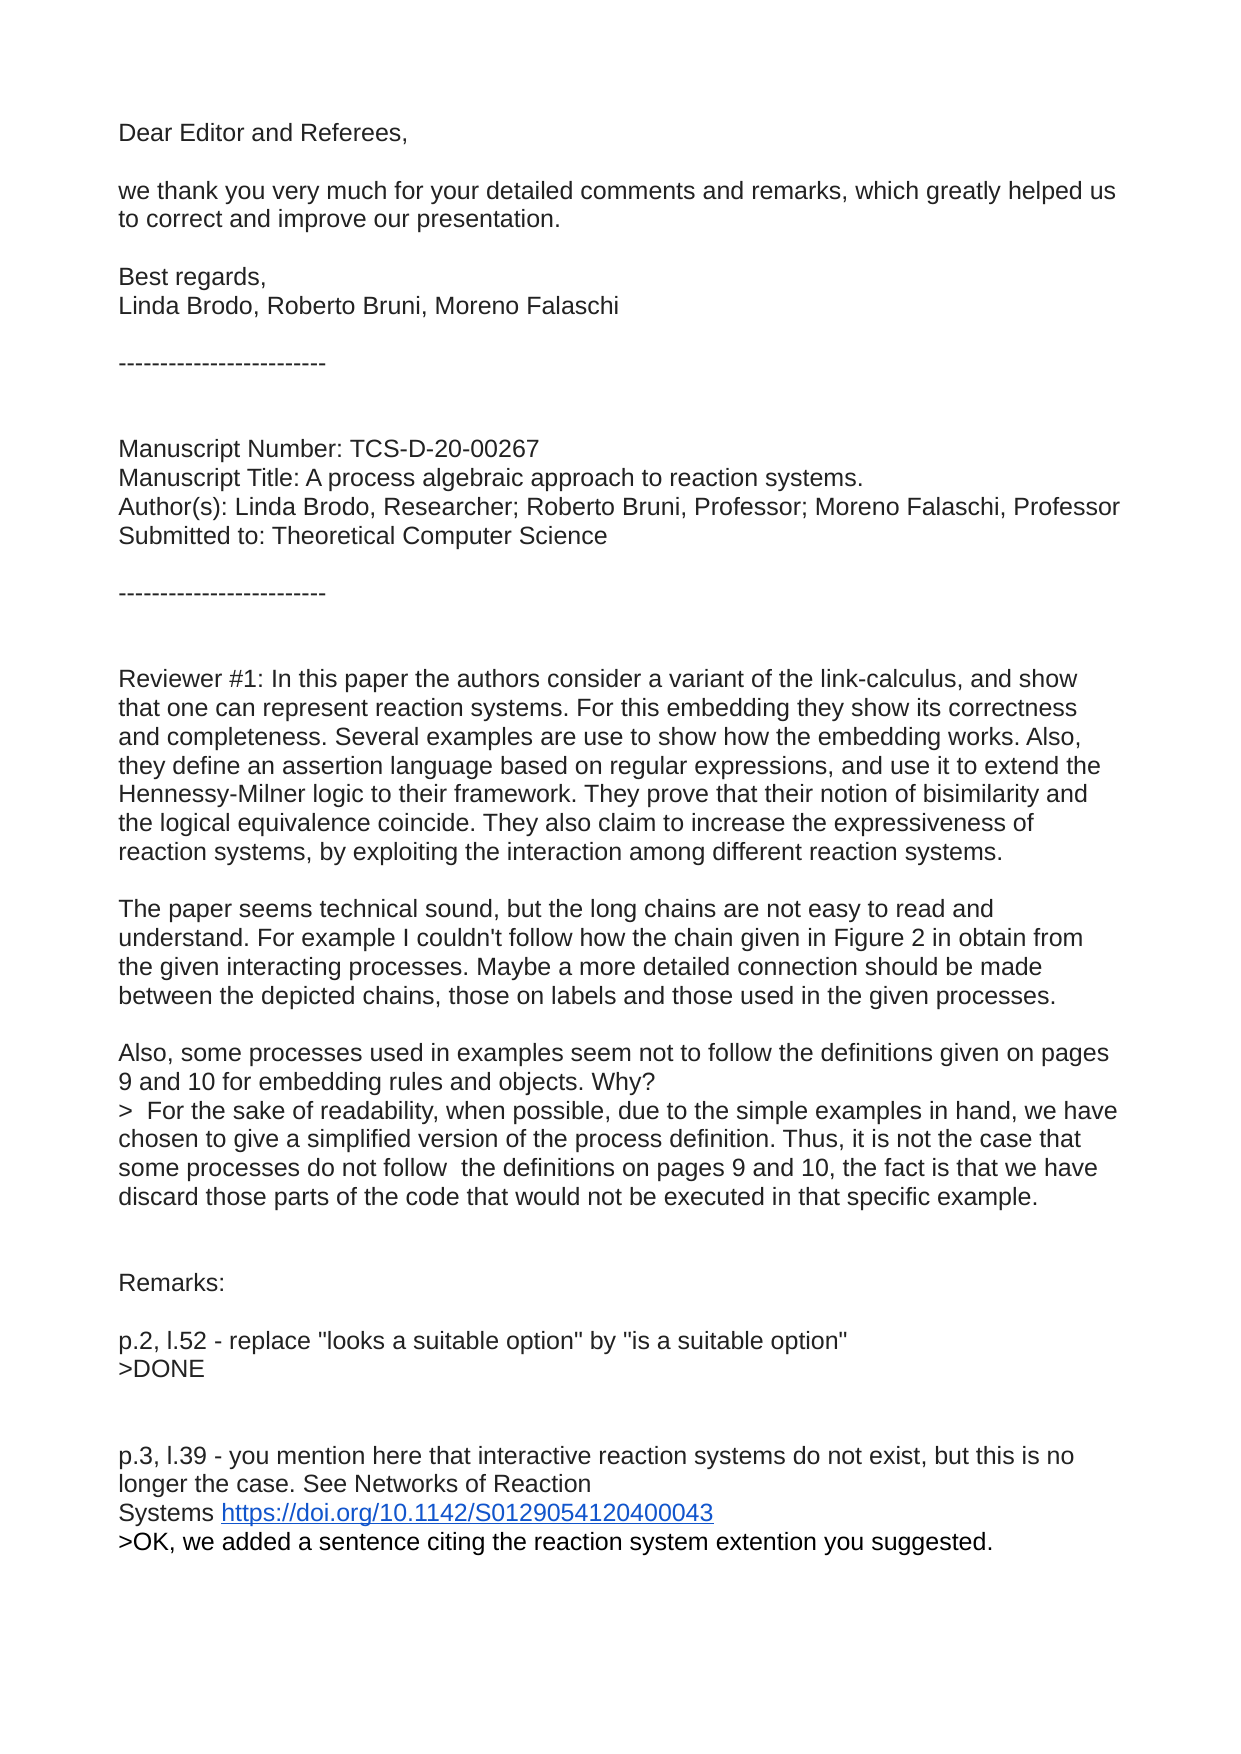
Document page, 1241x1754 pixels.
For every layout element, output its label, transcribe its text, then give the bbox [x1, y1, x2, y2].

text we thank you very much for your detailed comments and remarks, which greatly helped us to correct and improve our presentation. [118, 176, 1122, 233]
text ------------------------- [118, 348, 1122, 377]
text p.3, l.39 - you mention here that interactive reaction systems do not exist, but this is no longer the case. See Networks of Reaction Systems https://doi.org/10.1142/S0129054120400043 [118, 1412, 1122, 1527]
text >OK, we added a sentence citing the reaction system extention you suggested. [118, 1527, 1122, 1584]
text Remarks: p.2, l.52 - replace "looks a suitable option" by "is a suitable option" [118, 1211, 1122, 1354]
text Manuscript Number: TCS-D-20-00267 Manuscript Title: A process algebraic approach to reaction systems. Author(s): Linda Brodo, Researcher; Roberto Bruni, Professor; Moreno Falaschi, Professor Submitted to: Theoretical Computer Science [118, 434, 1122, 578]
text >DONE [118, 1354, 1122, 1383]
text Linda Brodo, Roberto Bruni, Moreno Falaschi [118, 291, 1122, 319]
text Dear Editor and Referees, [118, 118, 1122, 147]
text > For the sake of readability, when possible, due to the simple examples in hand, we have chosen to give a simplified version of the process definition. Thus, it is not the case that some processes do not follow the definitions on pages 9 and 10, the fact is that we have discard those parts of the code that would not be executed in that specific example. [118, 1096, 1122, 1211]
text Reviewer #1: In this paper the authors consider a variant of the link-calculus, and show that one can represent reaction systems. For this embedding they show its correctness and completeness. Several examples are use to show how the embedding works. Also, they define an assertion language based on regular expressions, and use it to extend the Hennessy-Milner logic to their framework. They prove that their notion of bisimilarity and the logical equivalence coincide. They also claim to increase the expressiveness of reaction systems, by exploiting the interaction among different reaction systems. The paper seems technical sound, but the long chains are not easy to read and understand. For example I couldn't follow how the chain given in Figure 2 in obtain from the given interacting processes. Maybe a more detailed connection should be made between the depicted chains, those on labels and those used in the given processes. Also, some processes used in examples seem not to follow the definitions given on pages 9 and 10 for embedding rules and objects. Why? [118, 607, 1122, 1096]
text Best regards, [118, 262, 1122, 291]
text ------------------------- [118, 578, 1122, 607]
